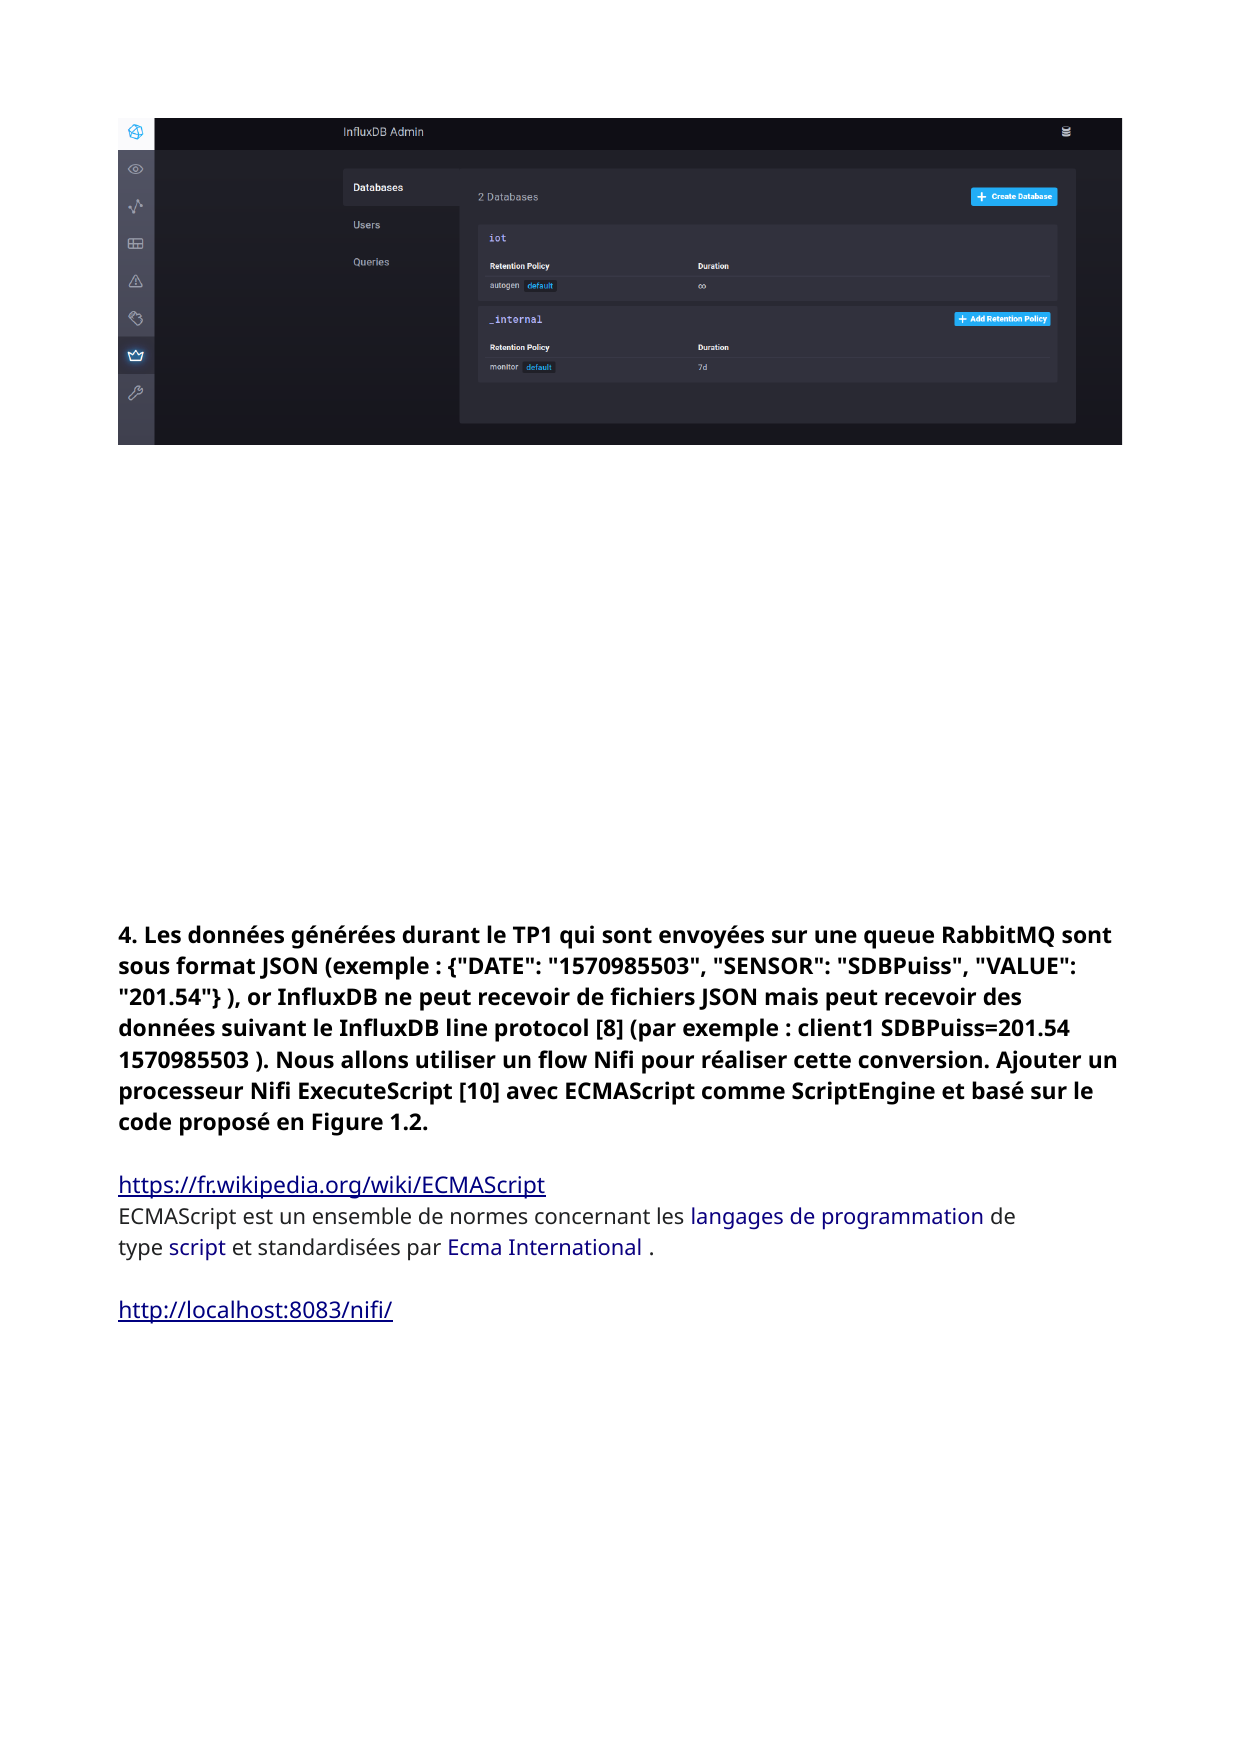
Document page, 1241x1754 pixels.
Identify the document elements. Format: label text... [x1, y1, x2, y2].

text https://fr.wikipedia.org/wiki/ECMAScript [118, 1168, 1122, 1200]
text ECMAScript est un ensemble de normes concernant les langages de programmation de type script et standardisées par Ecma International . [118, 1200, 1122, 1262]
text http://localhost:8083/nifi/ [118, 1293, 1122, 1325]
picture [118, 118, 1123, 445]
text 4. Les données générées durant le TP1 qui sont envoyées sur une queue RabbitMQ sont sous format JSON (exemple : {"DATE": "1570985503", "SENSOR": "SDBPuiss", "VALUE": "201.54"} ), or InfluxDB ne peut recevoir de fichiers JSON mais peut recevoir des données suivant le InfluxDB line protocol [8] (par exemple : client1 SDBPuiss=201.54 1570985503 ). Nous allons utiliser un flow Nifi pour réaliser cette conversion. Ajouter un processeur Nifi ExecuteScript [10] avec ECMAScript comme ScriptEngine et basé sur le code proposé en Figure 1.2. [118, 918, 1122, 1137]
